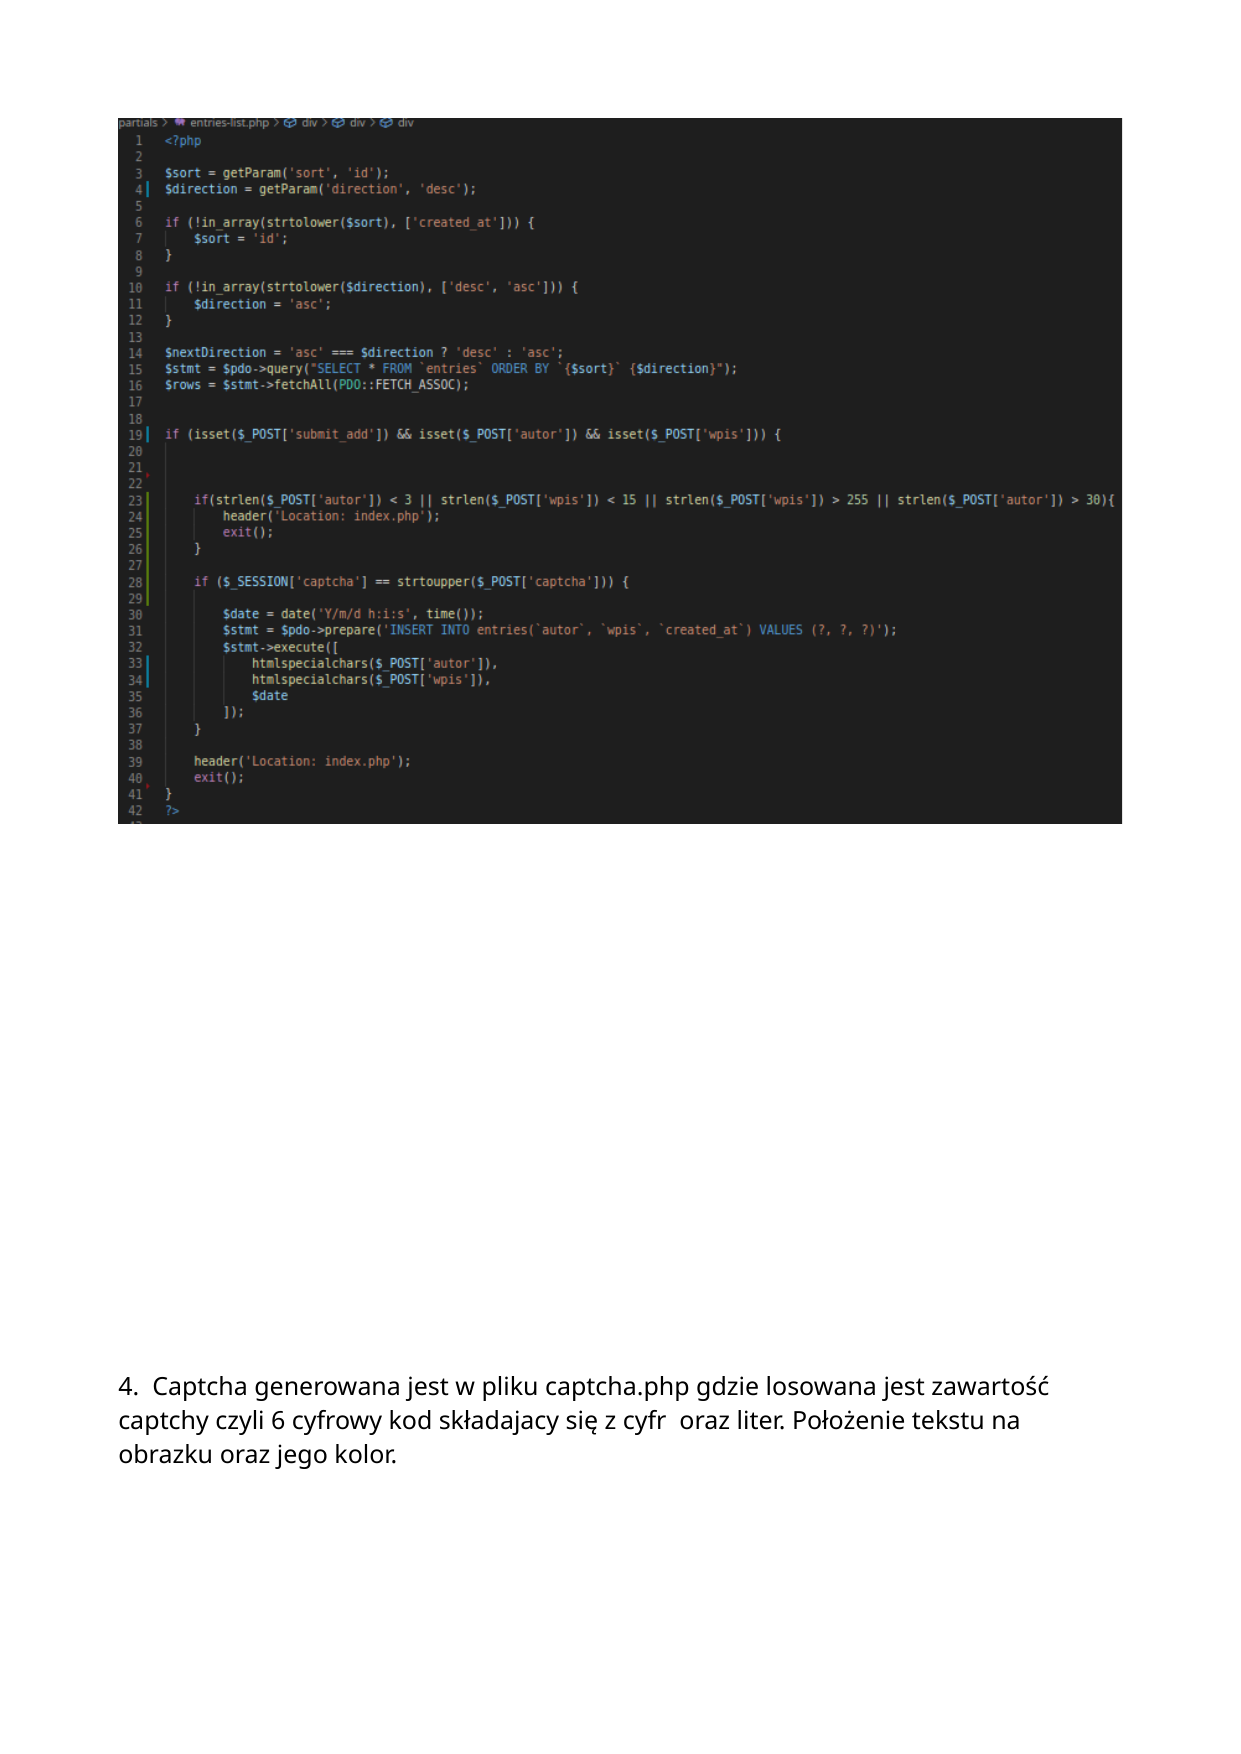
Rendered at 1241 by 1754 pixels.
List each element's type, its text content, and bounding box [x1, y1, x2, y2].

text 4. Captcha generowana jest w pliku captcha.php gdzie losowana jest zawartość captchy czyli 6 cyfrowy kod składajacy się z cyfr oraz liter. Położenie tekstu na obrazku oraz jego kolor. [118, 1369, 1122, 1471]
picture [118, 118, 1123, 824]
